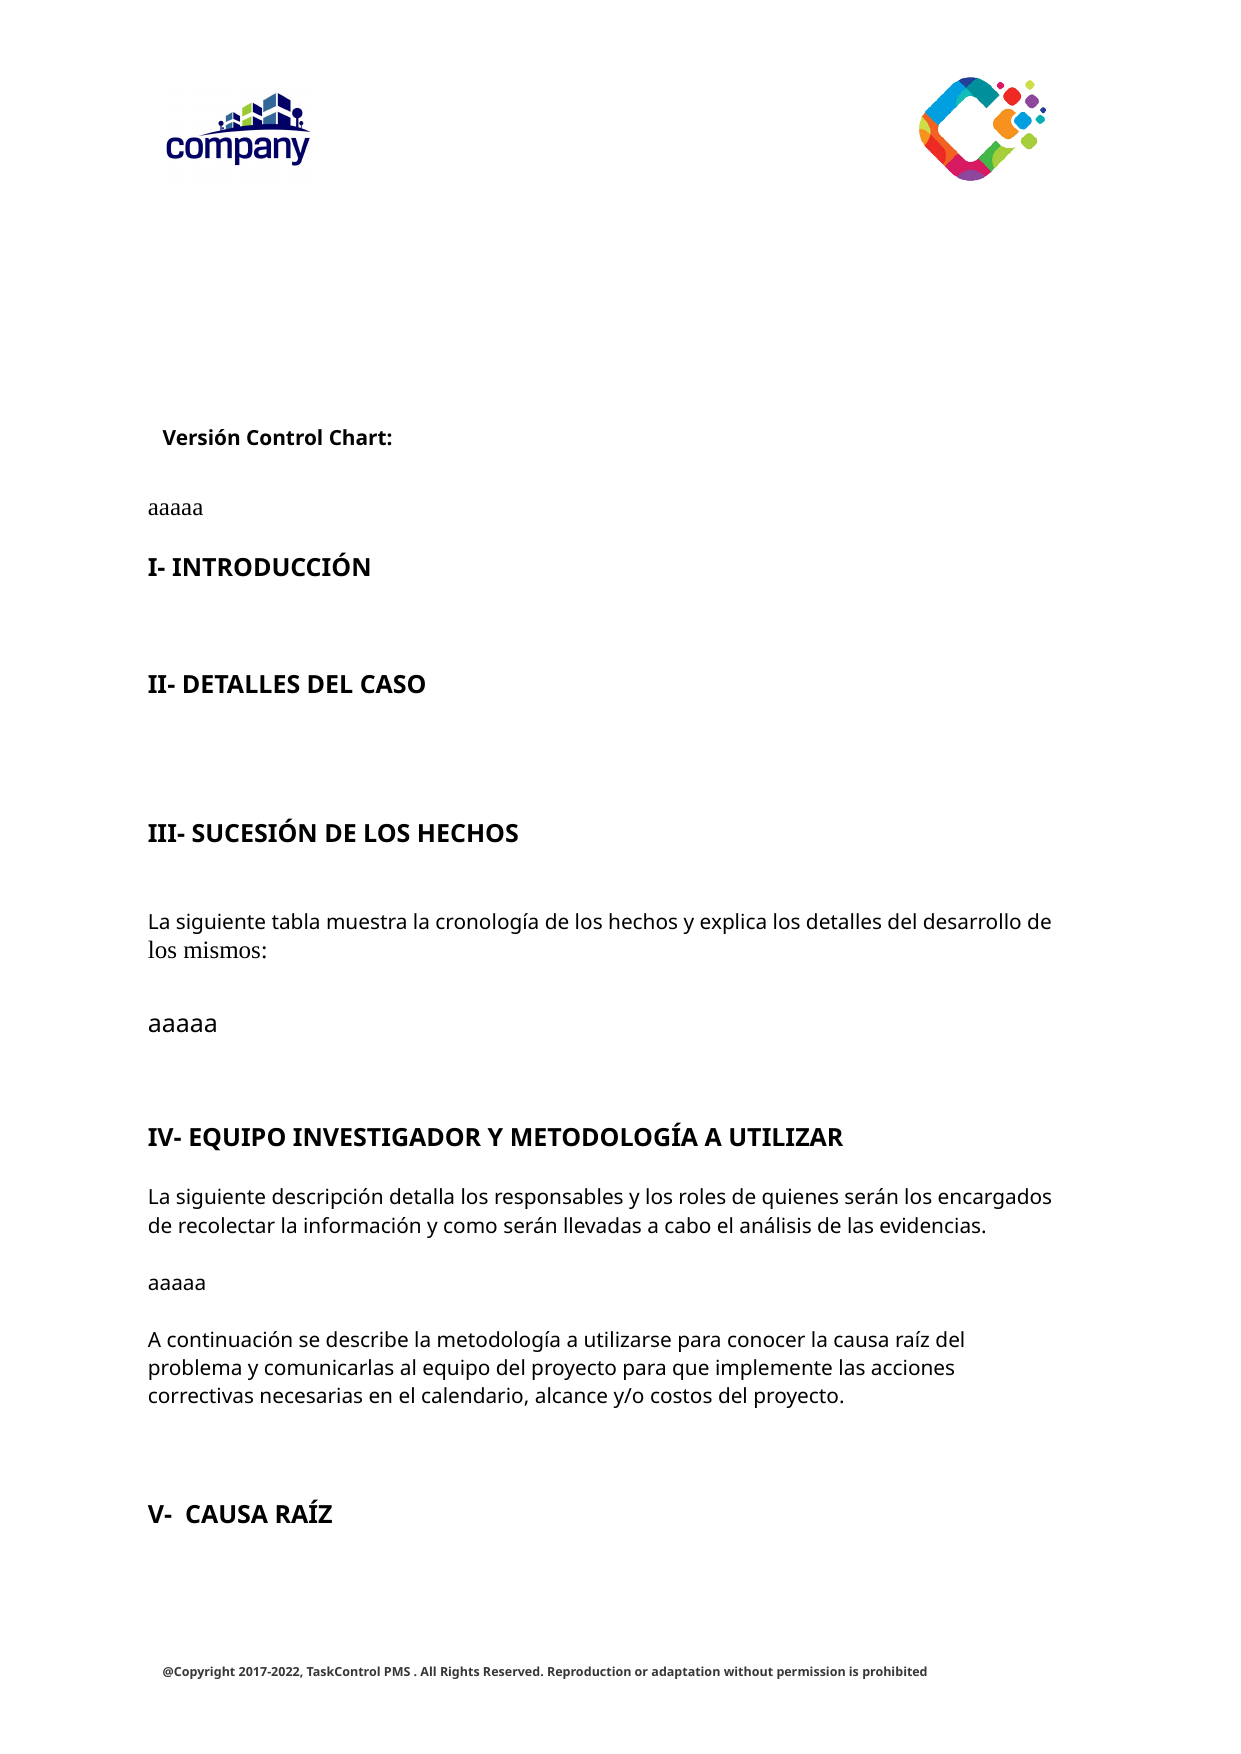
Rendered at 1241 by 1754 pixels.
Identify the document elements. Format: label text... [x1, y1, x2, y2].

picture [162, 73, 319, 184]
text II- DETALLES DEL CASO [148, 667, 1063, 735]
text aaaaa [148, 1005, 1063, 1039]
subtitle III- SUCESIÓN DE LOS HECHOS [148, 747, 1063, 907]
text IV- EQUIPO INVESTIGADOR Y METODOLOGÍA A UTILIZAR [148, 1120, 1063, 1154]
text aaaaa [148, 492, 1063, 521]
text V- CAUSA RAÍZ [148, 1496, 1063, 1530]
text A continuación se describe la metodología a utilizarse para conocer la causa raíz del problema y comunicarlas al equipo del proyecto para que implemente las acciones correctivas necesarias en el calendario, alcance y/o costos del proyecto. [148, 1325, 1063, 1410]
text Versión Control Chart: [162, 423, 1063, 451]
text La siguiente tabla muestra la cronología de los hechos y explica los detalles del desarrollo de los mismos: [148, 907, 1063, 993]
text I- INTRODUCCIÓN [148, 521, 1063, 584]
text aaaaa [148, 1268, 1063, 1296]
text La siguiente descripción detalla los responsables y los roles de quienes serán los encargados de recolectar la información y como serán llevadas a cabo el análisis de las evidencias. [148, 1182, 1063, 1239]
picture [916, 73, 1049, 184]
